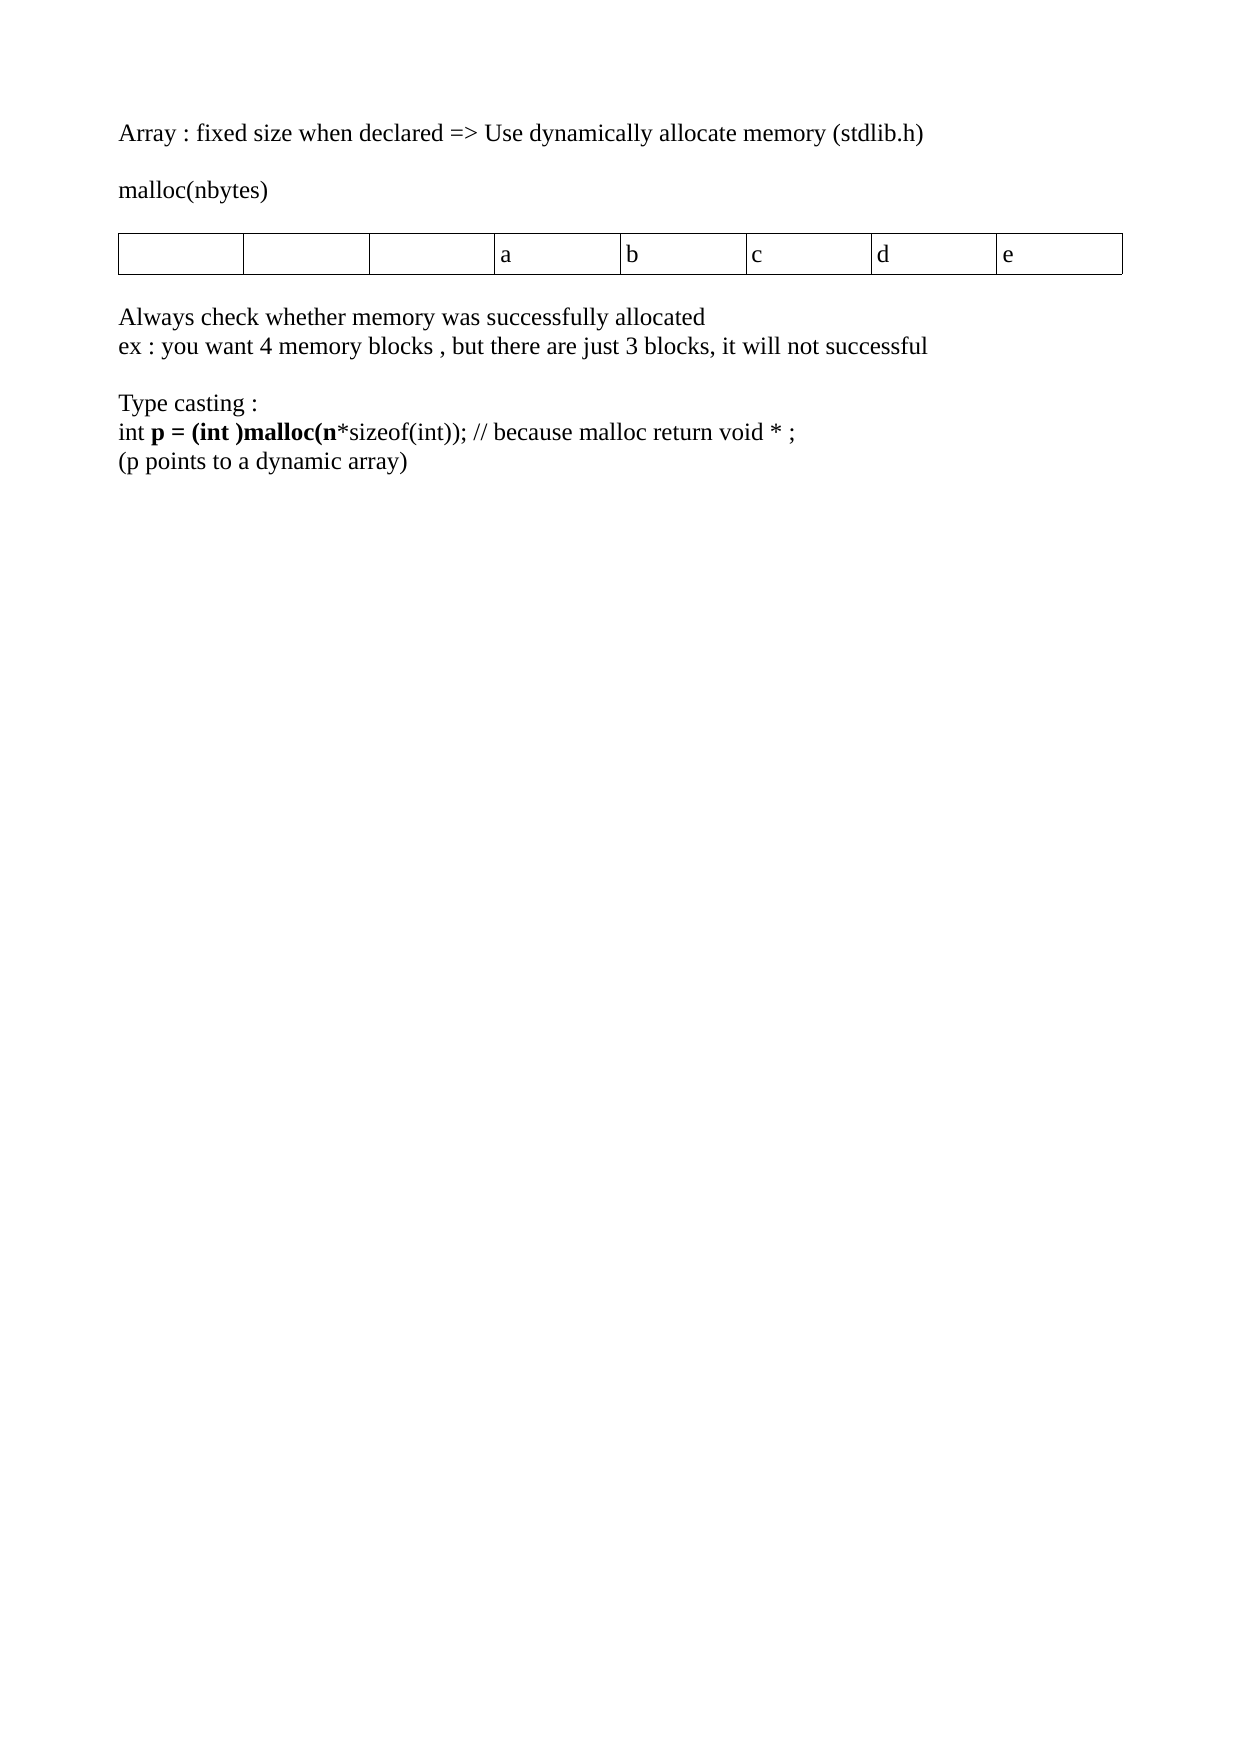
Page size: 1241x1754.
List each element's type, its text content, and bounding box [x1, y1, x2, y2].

text ex : you want 4 memory blocks , but there are just 3 blocks, it will not successful [118, 331, 1122, 360]
text Type casting : [118, 388, 1122, 417]
table_header [244, 234, 369, 273]
text malloc(nbytes) [118, 176, 1122, 204]
text (p points to a dynamic array) [118, 446, 1122, 475]
text int p = (int )malloc(n*sizeof(int)); // because malloc return void * ; [118, 417, 1122, 446]
table_header [119, 234, 243, 273]
table_header e [997, 234, 1122, 273]
text Array : fixed size when declared => Use dynamically allocate memory (stdlib.h) [118, 118, 1122, 147]
text Always check whether memory was successfully allocated [118, 302, 1122, 331]
table_header [370, 234, 494, 273]
table_header a [495, 234, 620, 273]
table_header b [621, 234, 746, 273]
table_header c [747, 234, 871, 273]
table_header d [872, 234, 996, 273]
